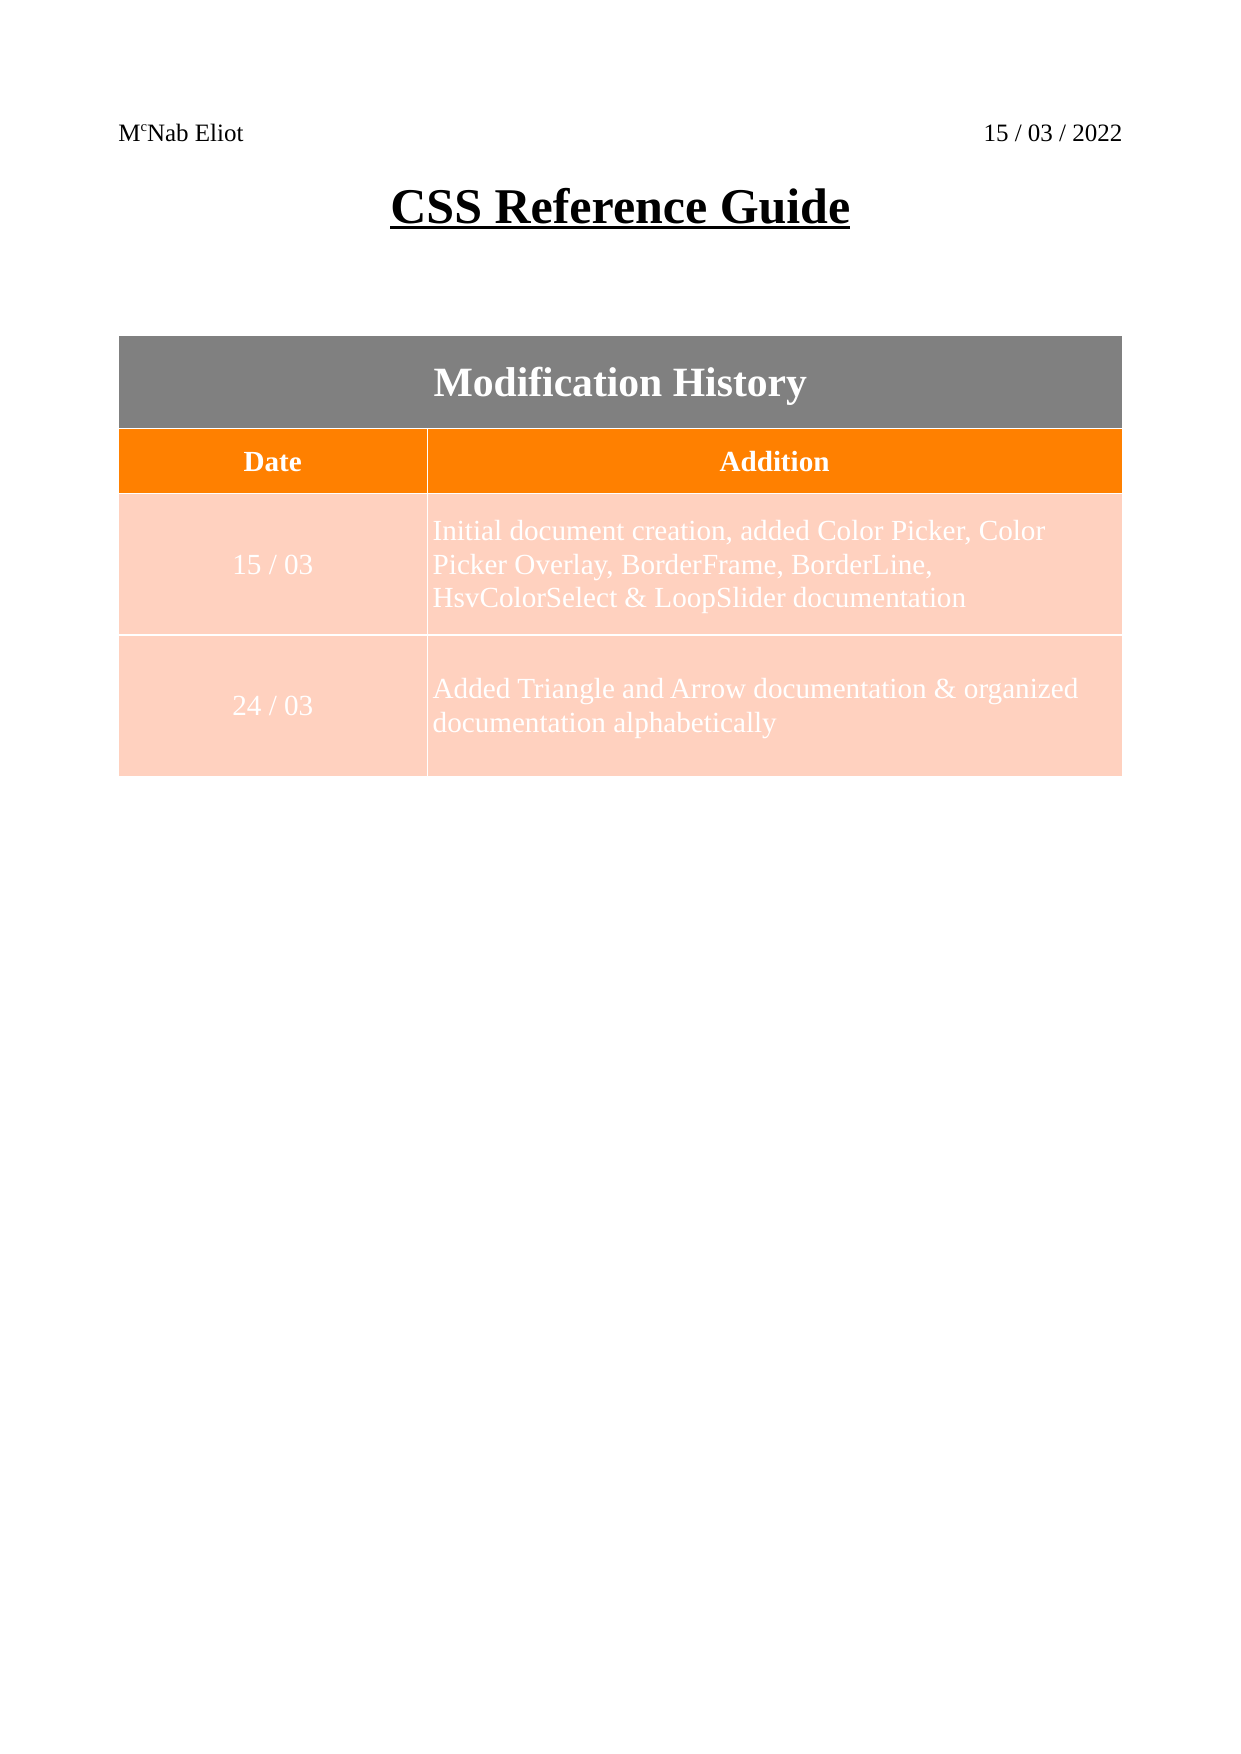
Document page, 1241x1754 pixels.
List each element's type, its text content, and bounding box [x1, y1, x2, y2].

table_cell 24 / 03 [119, 636, 427, 776]
table_cell Addition [428, 429, 1122, 493]
table_cell 15 / 03 [119, 494, 427, 634]
table_cell Added Triangle and Arrow documentation & organized documentation alphabetically [428, 636, 1122, 776]
text CSS Reference Guide [118, 176, 1122, 234]
table_header Modification History [119, 336, 1122, 428]
table_cell Initial document creation, added Color Picker, Color Picker Overlay, BorderFrame, BorderLine, HsvColorSelect & LoopSlider documentation [428, 494, 1122, 634]
table_cell Date [119, 429, 427, 493]
